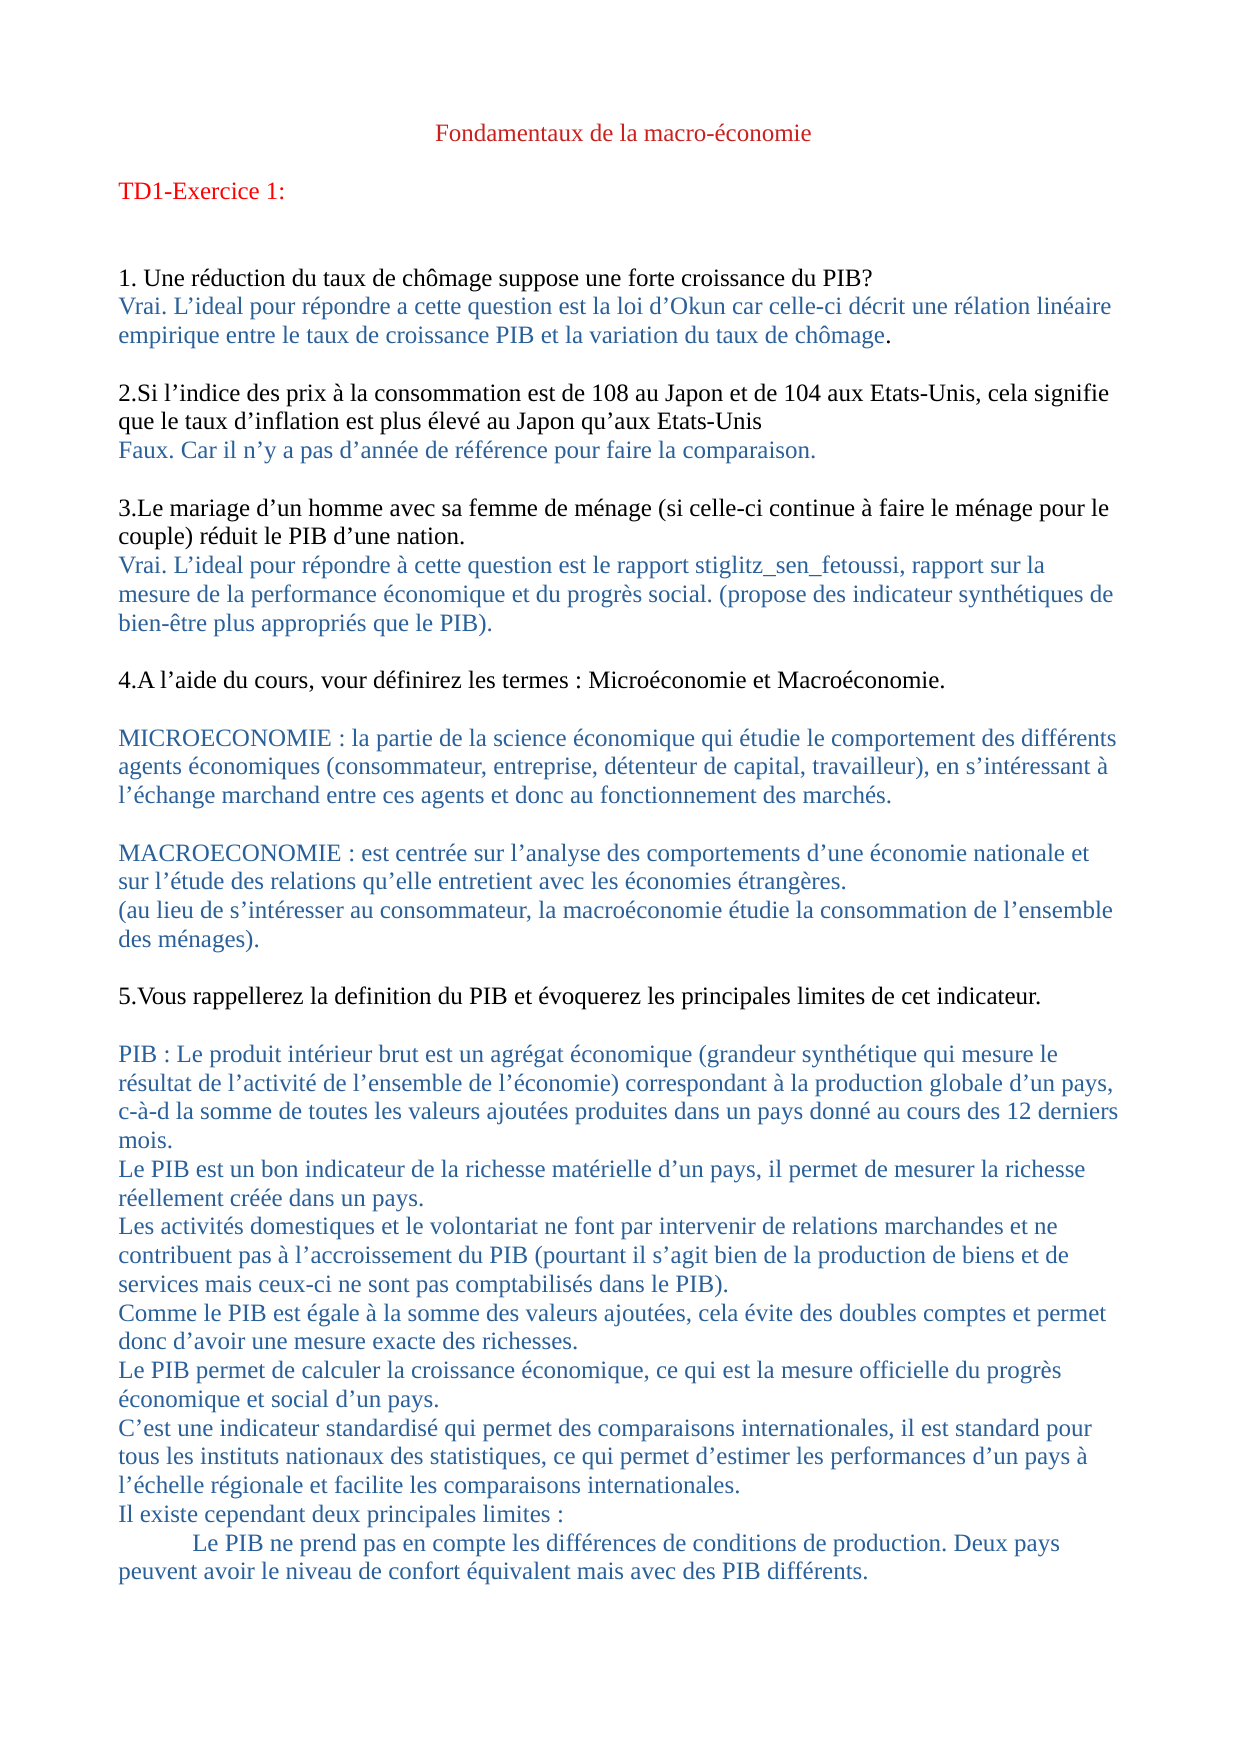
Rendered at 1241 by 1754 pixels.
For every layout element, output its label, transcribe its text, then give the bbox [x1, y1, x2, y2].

text TD1-Exercice 1: [118, 176, 1122, 205]
text 2.Si l’indice des prix à la consommation est de 108 au Japon et de 104 aux Etats-Unis, cela signifie que le taux d’inflation est plus élevé au Japon qu’aux Etats-Unis [118, 378, 1122, 435]
text MICROECONOMIE : la partie de la science économique qui étudie le comportement des différents agents économiques (consommateur, entreprise, détenteur de capital, travailleur), en s’intéressant à l’échange marchand entre ces agents et donc au fonctionnement des marchés. [118, 723, 1122, 809]
text Il existe cependant deux principales limites : [118, 1499, 1122, 1528]
text 4.A l’aide du cours, vour définirez les termes : Microéconomie et Macroéconomie. [118, 665, 1122, 694]
text 1. Une réduction du taux de chômage suppose une forte croissance du PIB? [118, 263, 1122, 291]
text C’est une indicateur standardisé qui permet des comparaisons internationales, il est standard pour tous les instituts nationaux des statistiques, ce qui permet d’estimer les performances d’un pays à l’échelle régionale et facilite les comparaisons internationales. [118, 1413, 1122, 1499]
text Le PIB permet de calculer la croissance économique, ce qui est la mesure officielle du progrès économique et social d’un pays. [118, 1355, 1122, 1413]
text Le PIB est un bon indicateur de la richesse matérielle d’un pays, il permet de mesurer la richesse réellement créée dans un pays. [118, 1154, 1122, 1211]
text Faux. Car il n’y a pas d’année de référence pour faire la comparaison. [118, 435, 1122, 464]
text Vrai. L’ideal pour répondre à cette question est le rapport stiglitz_sen_fetoussi, rapport sur la mesure de la performance économique et du progrès social. (propose des indicateur synthétiques de bien-être plus appropriés que le PIB). [118, 550, 1122, 636]
text (au lieu de s’intéresser au consommateur, la macroéconomie étudie la consommation de l’ensemble des ménages). [118, 895, 1122, 953]
text 3.Le mariage d’un homme avec sa femme de ménage (si celle-ci continue à faire le ménage pour le couple) réduit le PIB d’une nation. [118, 493, 1122, 550]
text Comme le PIB est égale à la somme des valeurs ajoutées, cela évite des doubles comptes et permet donc d’avoir une mesure exacte des richesses. [118, 1298, 1122, 1355]
text Le PIB ne prend pas en compte les différences de conditions de production. Deux pays peuvent avoir le niveau de confort équivalent mais avec des PIB différents. [118, 1528, 1122, 1585]
text MACROECONOMIE : est centrée sur l’analyse des comportements d’une économie nationale et sur l’étude des relations qu’elle entretient avec les économies étrangères. [118, 838, 1122, 895]
text Les activités domestiques et le volontariat ne font par intervenir de relations marchandes et ne contribuent pas à l’accroissement du PIB (pourtant il s’agit bien de la production de biens et de services mais ceux-ci ne sont pas comptabilisés dans le PIB). [118, 1211, 1122, 1298]
text 5.Vous rappellerez la definition du PIB et évoquerez les principales limites de cet indicateur. [118, 981, 1122, 1010]
text Vrai. L’ideal pour répondre a cette question est la loi d’Okun car celle-ci décrit une rélation linéaire empirique entre le taux de croissance PIB et la variation du taux de chômage. [118, 291, 1122, 349]
text PIB : Le produit intérieur brut est un agrégat économique (grandeur synthétique qui mesure le résultat de l’activité de l’ensemble de l’économie) correspondant à la production globale d’un pays, c-à-d la somme de toutes les valeurs ajoutées produites dans un pays donné au cours des 12 derniers mois. [118, 1039, 1122, 1154]
